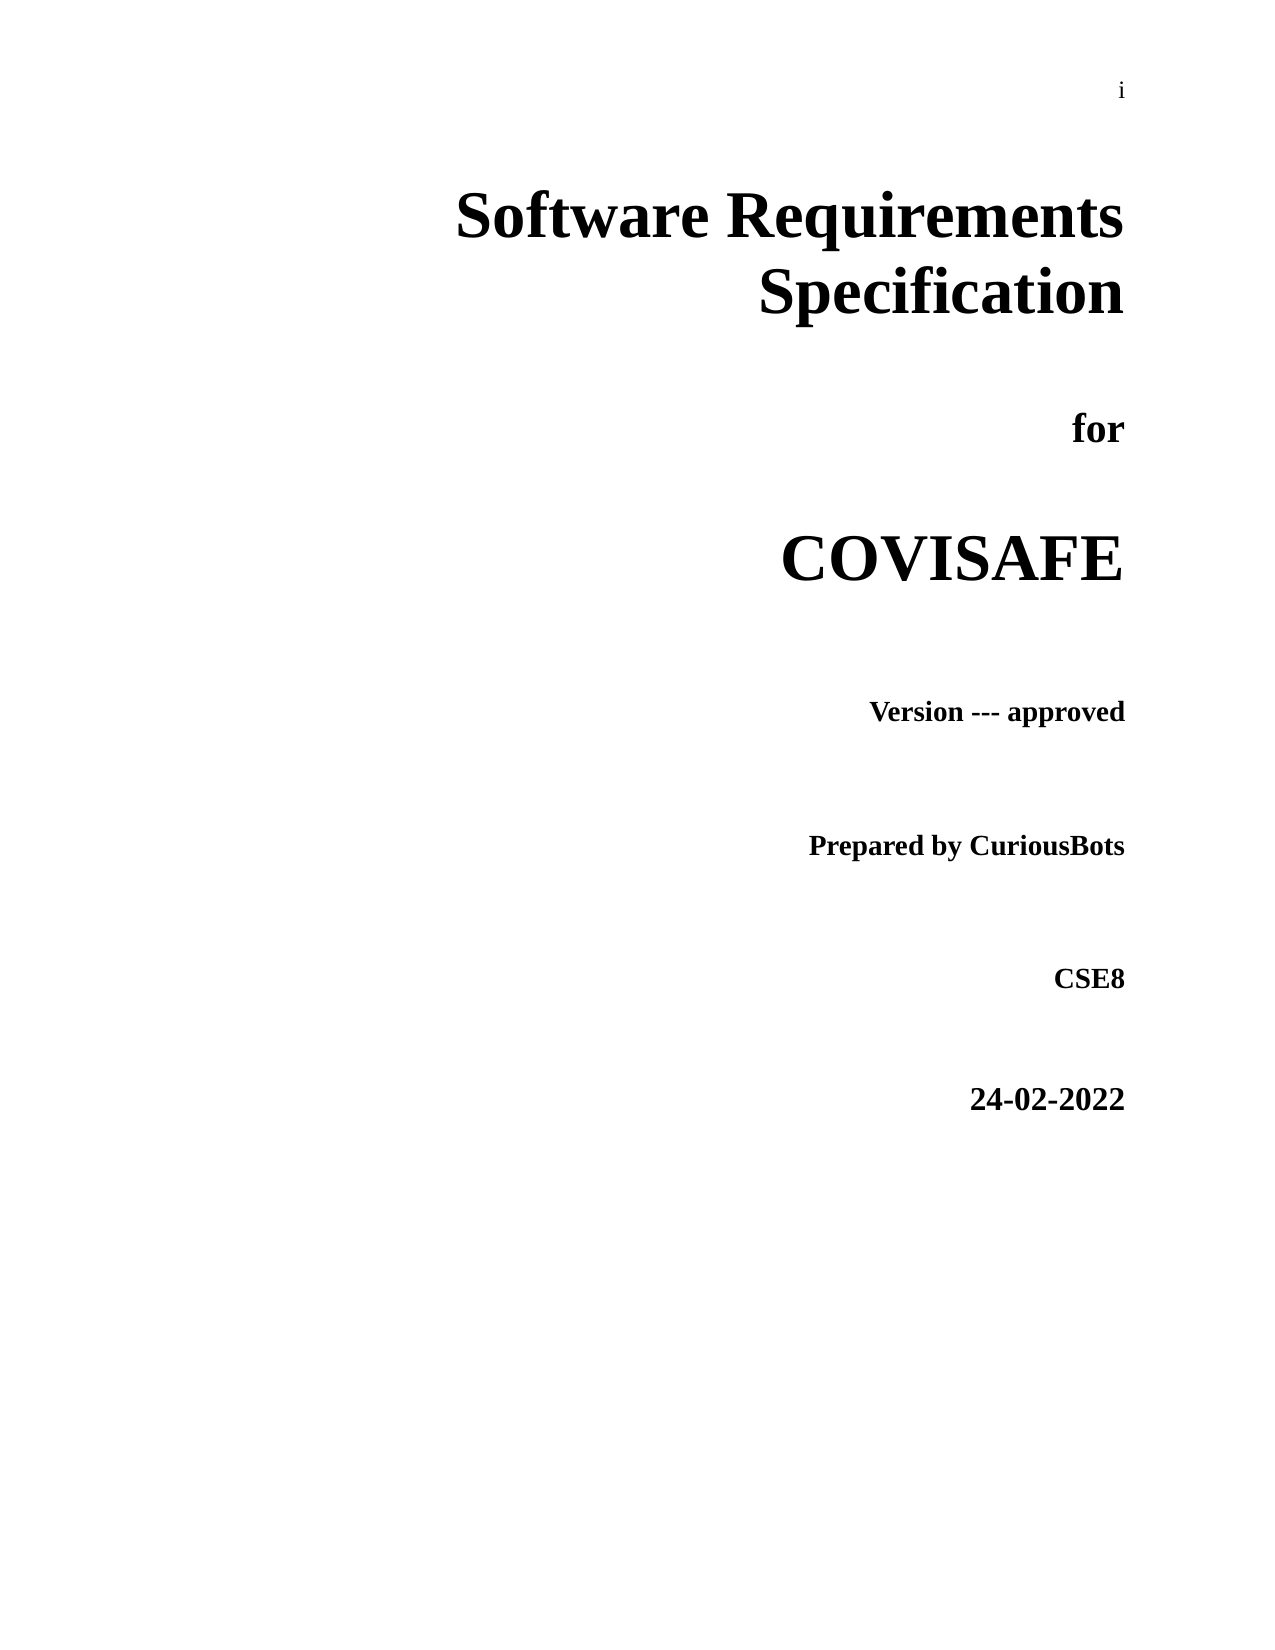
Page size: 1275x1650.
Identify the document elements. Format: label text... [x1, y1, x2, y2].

text Prepared by CuriousBots [150, 828, 1125, 862]
text 24-02-2022 [150, 1079, 1125, 1117]
text Version --- approved [150, 694, 1125, 728]
text CSE8 [150, 962, 1125, 995]
title Software Requirements Specification [150, 175, 1125, 328]
title COVISAFE [150, 518, 1125, 594]
title for [150, 403, 1125, 451]
